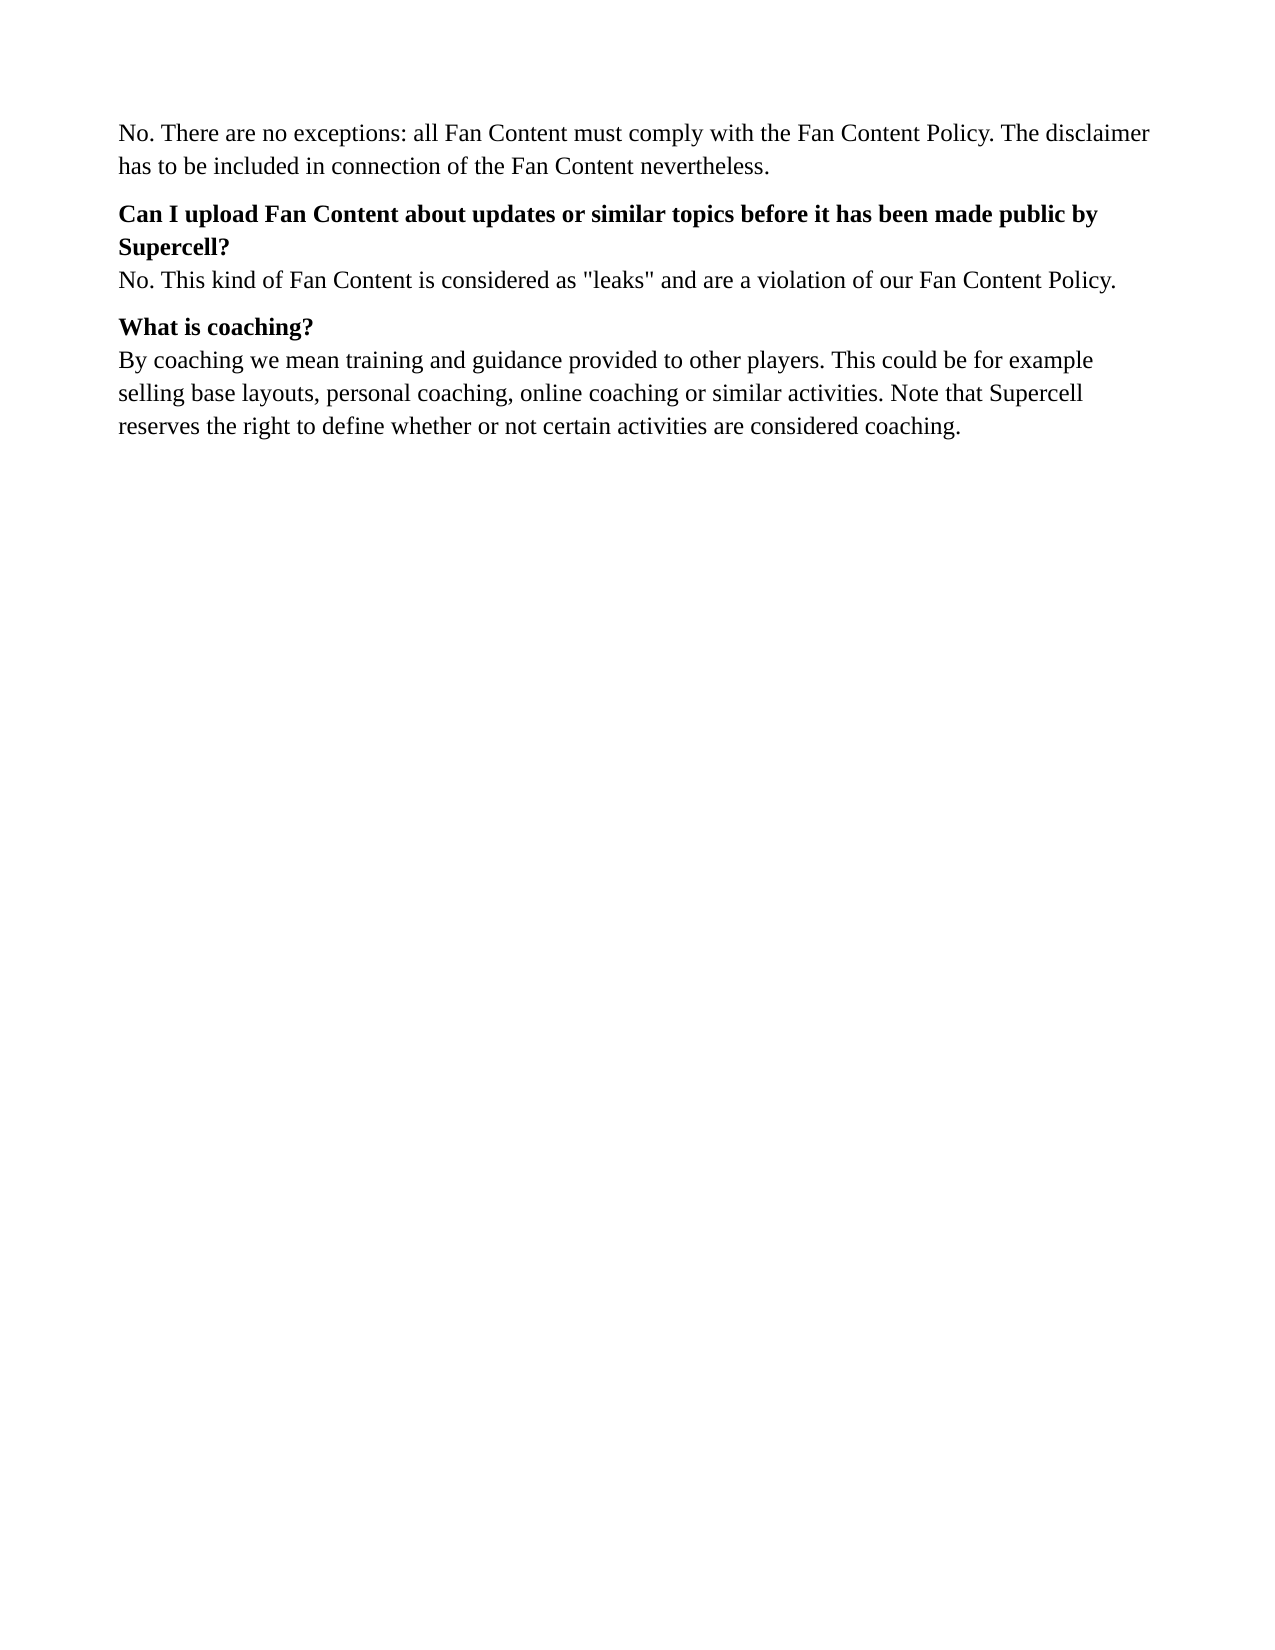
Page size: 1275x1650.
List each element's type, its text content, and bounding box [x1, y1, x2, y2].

text Can I upload Fan Content about updates or similar topics before it has been made public by Supercell? No. This kind of Fan Content is considered as "leaks" and are a violation of our Fan Content Policy. [118, 199, 1157, 293]
text No. There are no exceptions: all Fan Content must comply with the Fan Content Policy. The disclaimer has to be included in connection of the Fan Content nevertheless. [118, 118, 1157, 180]
text What is coaching? By coaching we mean training and guidance provided to other players. This could be for example selling base layouts, personal coaching, online coaching or similar activities. Note that Supercell reserves the right to define whether or not certain activities are considered coaching. [118, 312, 1157, 440]
